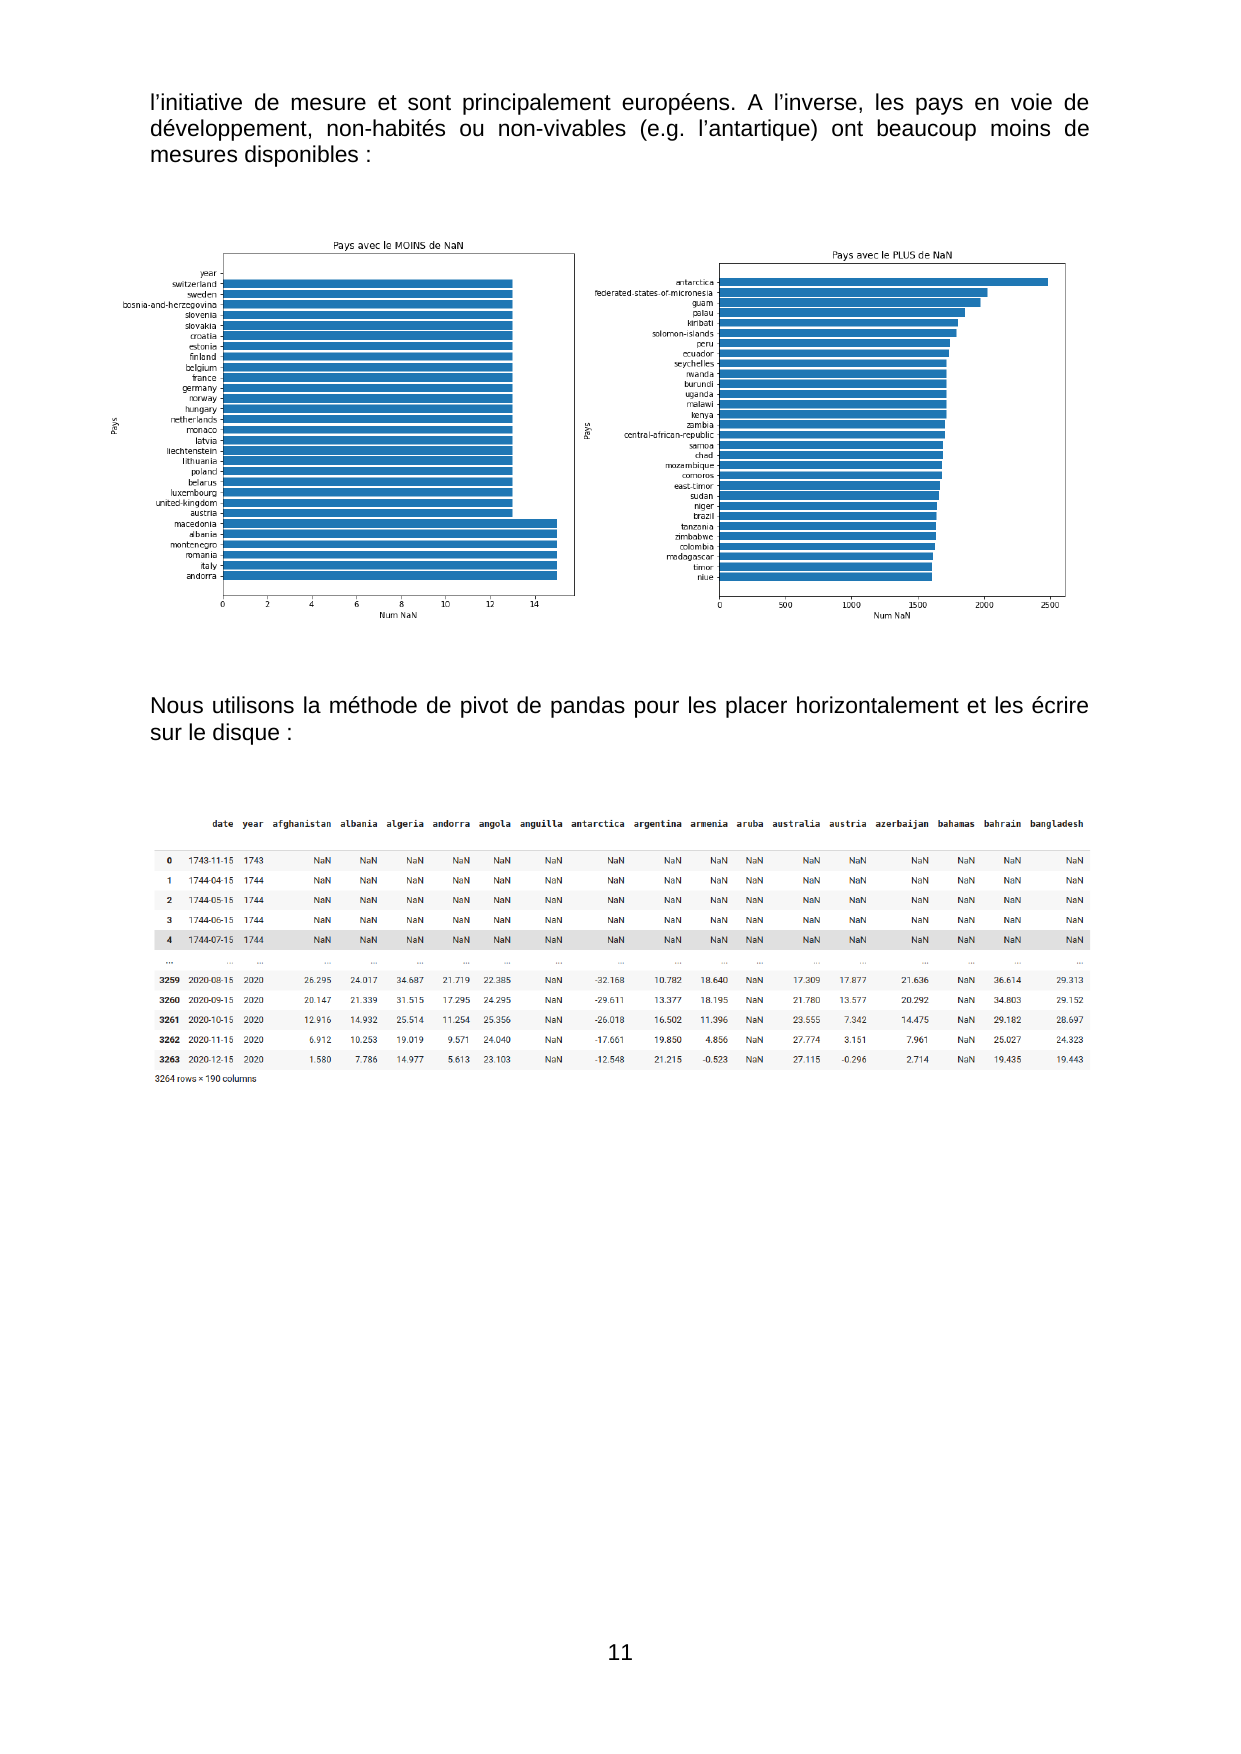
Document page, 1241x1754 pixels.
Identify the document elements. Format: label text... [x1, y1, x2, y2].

text l’initiative de mesure et sont principalement européens. A l’inverse, les pays en voie de développement, non-habités ou non-vivables (e.g. l’antartique) ont beaucoup moins de mesures disponibles : [150, 88, 1090, 168]
picture [150, 813, 1091, 1087]
picture [105, 235, 1069, 625]
text Nous utilisons la méthode de pivot de pandas pour les placer horizontalement et les écrire sur le disque : [150, 692, 1090, 745]
